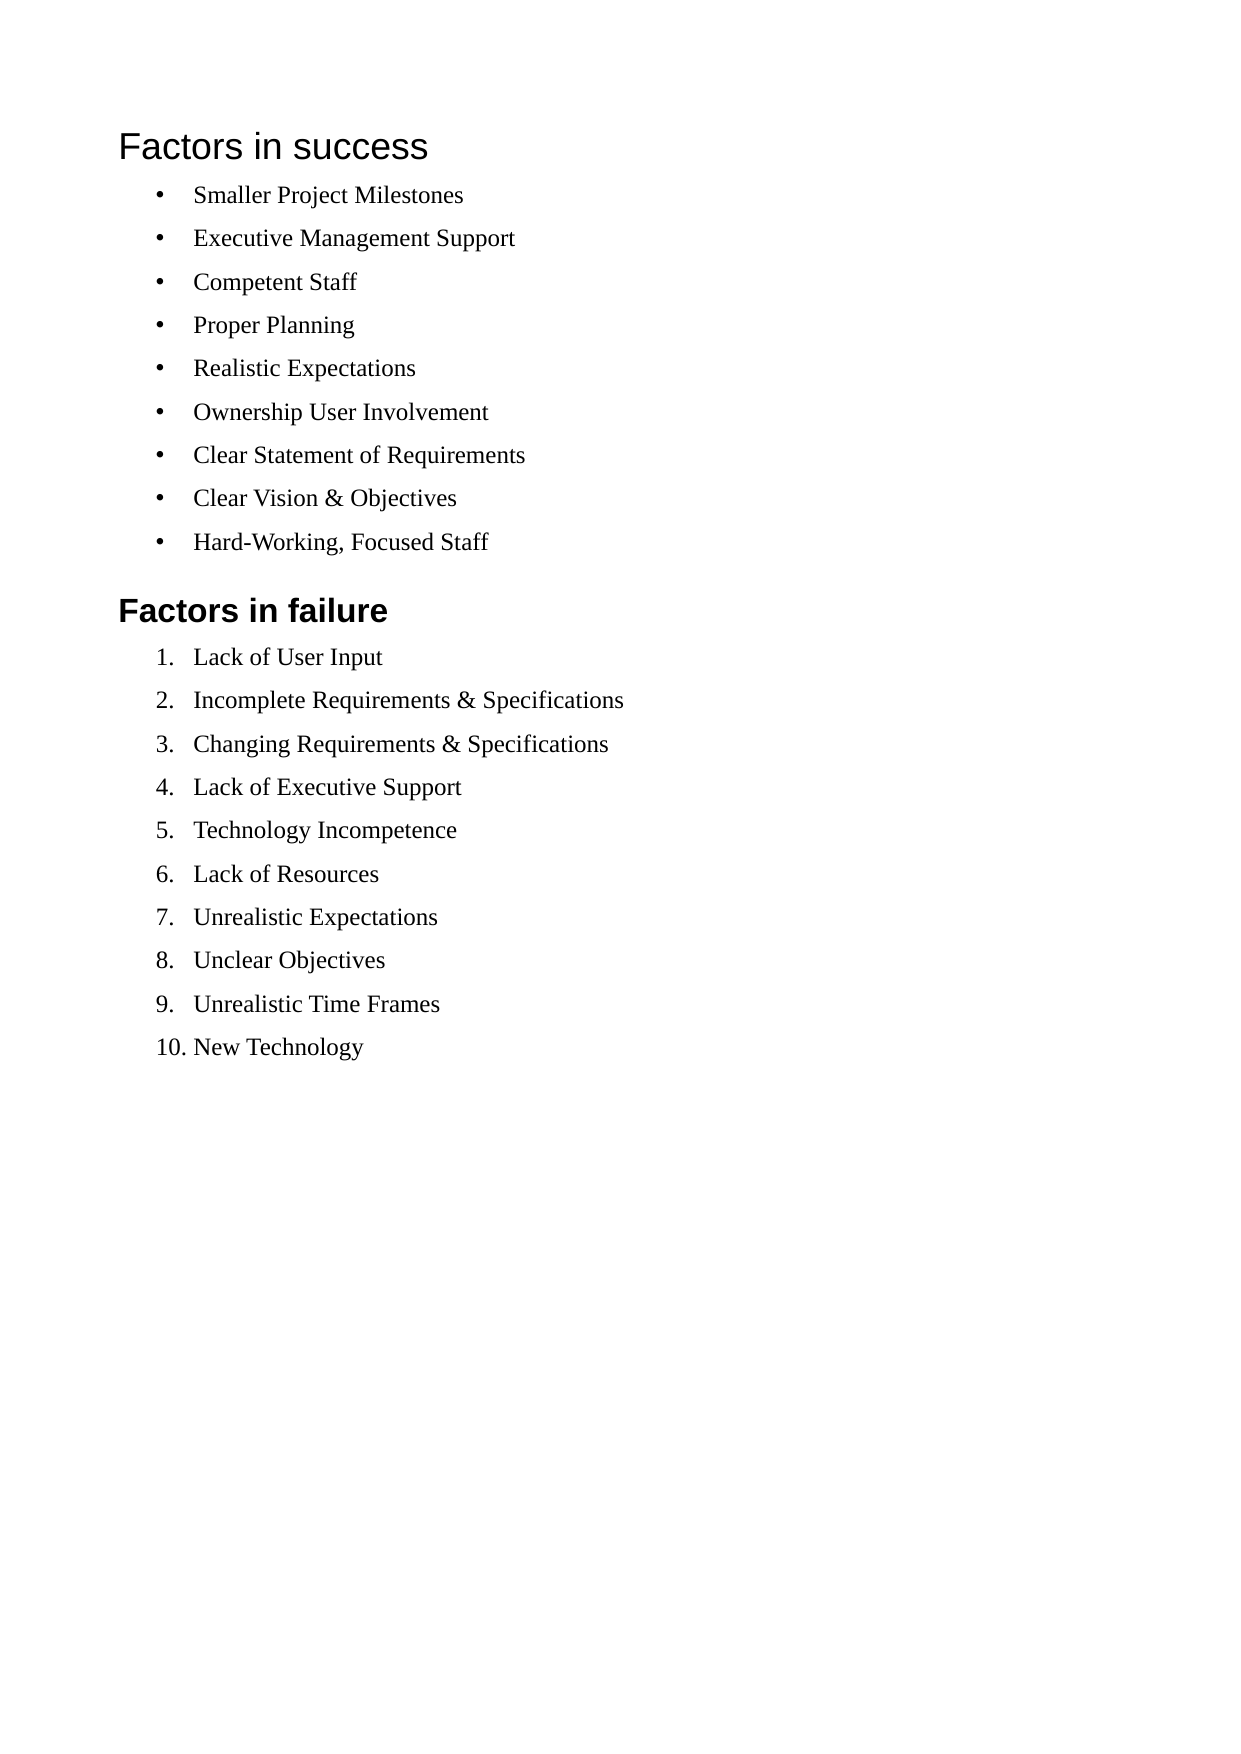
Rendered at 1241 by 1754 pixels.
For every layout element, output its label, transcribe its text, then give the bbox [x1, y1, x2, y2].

list Lack of Resources [156, 859, 1122, 887]
list Smaller Project Milestones [156, 180, 1122, 209]
list Clear Vision & Objectives [156, 483, 1122, 512]
list Changing Requirements & Specifications [156, 729, 1122, 757]
list Ownership User Involvement [156, 397, 1122, 425]
subtitle Factors in success [118, 124, 1122, 167]
list Incomplete Requirements & Specifications [156, 685, 1122, 714]
list Unrealistic Expectations [156, 902, 1122, 931]
list Clear Statement of Requirements [156, 440, 1122, 469]
list Technology Incompetence [156, 815, 1122, 844]
list Hard-Working, Focused Staff [156, 527, 1122, 555]
list Realistic Expectations [156, 353, 1122, 382]
list Lack of Executive Support [156, 772, 1122, 801]
list Executive Management Support [156, 223, 1122, 252]
list Unrealistic Time Frames [156, 989, 1122, 1017]
list Lack of User Input [156, 642, 1122, 671]
list Unclear Objectives [156, 945, 1122, 974]
list Proper Planning [156, 310, 1122, 339]
list New Technology [156, 1032, 1122, 1061]
list Competent Staff [156, 267, 1122, 295]
subtitle Factors in failure [118, 591, 1122, 629]
